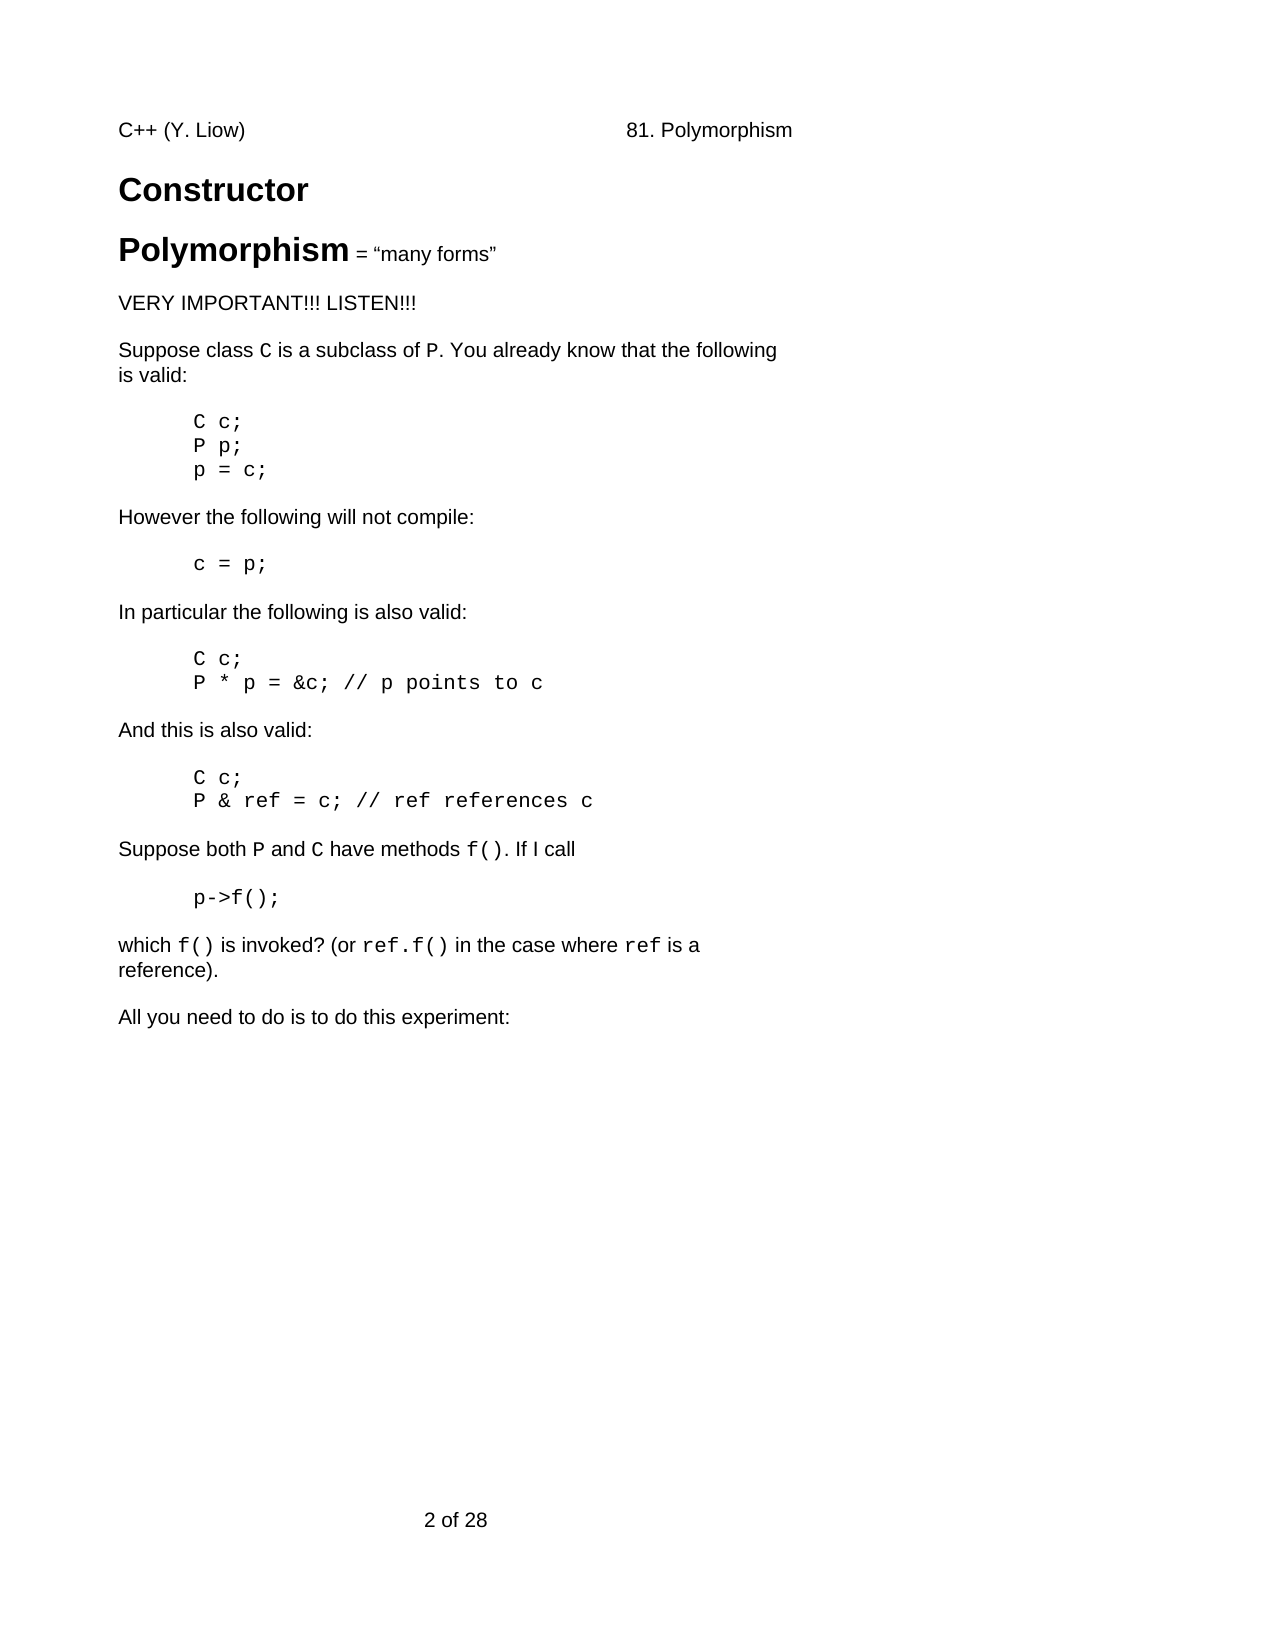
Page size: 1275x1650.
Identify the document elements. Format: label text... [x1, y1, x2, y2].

text All you need to do is to do this experiment: [118, 1005, 793, 1029]
text c = p; [118, 552, 793, 577]
text Suppose class C is a subclass of P. You already know that the following is valid: [118, 338, 793, 387]
text p = c; [118, 459, 793, 482]
text In particular the following is also valid: [118, 600, 793, 623]
text Polymorphism = “many forms” [118, 231, 793, 269]
text P & ref = c; // ref references c [118, 790, 793, 814]
text And this is also valid: [118, 719, 793, 742]
text Suppose both P and C have methods f(). If I call [118, 837, 793, 862]
text C c; [118, 647, 793, 672]
text C c; [118, 765, 793, 790]
text which f() is invoked? (or ref.f() in the case where ref is a reference). [118, 934, 793, 982]
text P * p = &c; // p points to c [118, 672, 793, 696]
text Constructor [118, 171, 793, 208]
text VERY IMPORTANT!!! LISTEN!!! [118, 292, 793, 315]
text C c; [118, 410, 793, 435]
text p->f(); [118, 886, 793, 911]
text However the following will not compile: [118, 506, 793, 529]
text P p; [118, 435, 793, 459]
